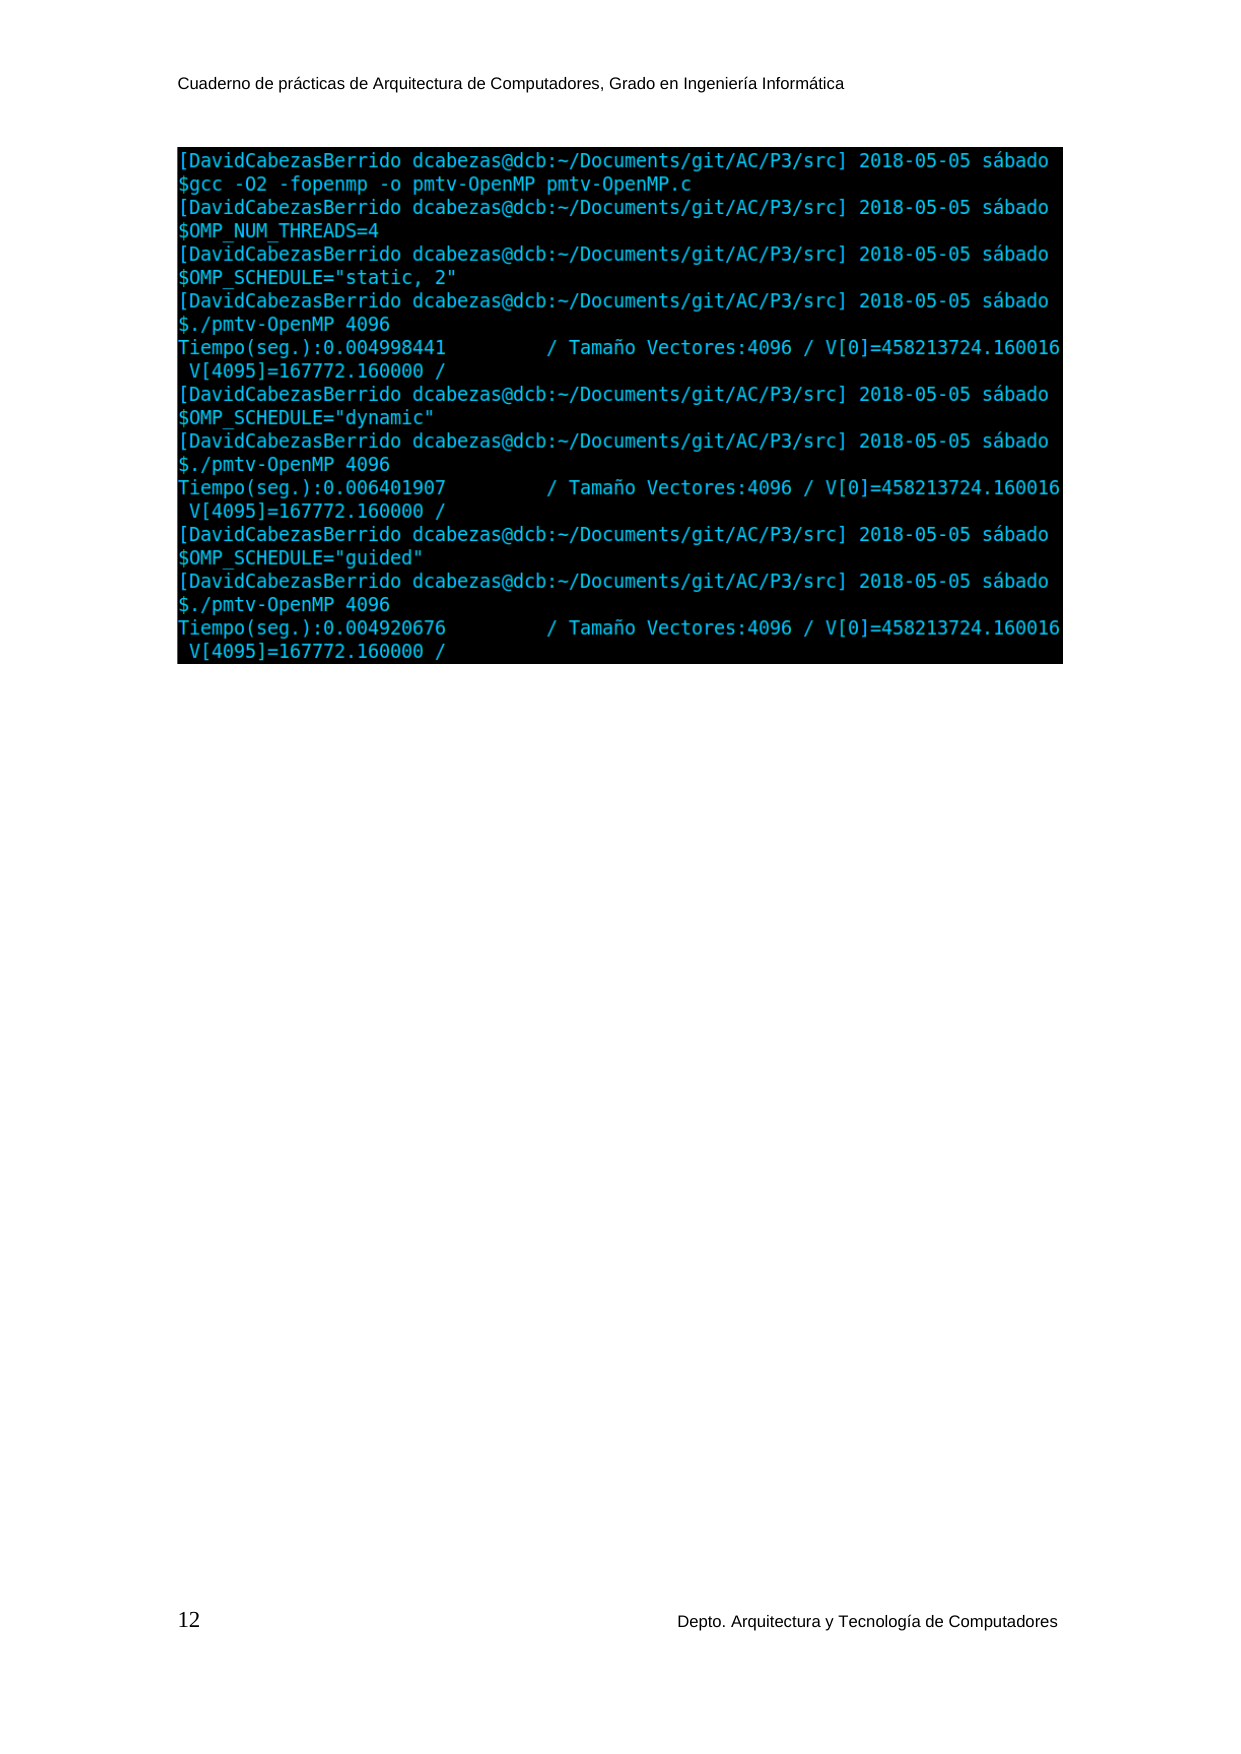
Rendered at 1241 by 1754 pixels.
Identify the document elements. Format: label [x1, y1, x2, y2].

picture [177, 147, 1063, 664]
